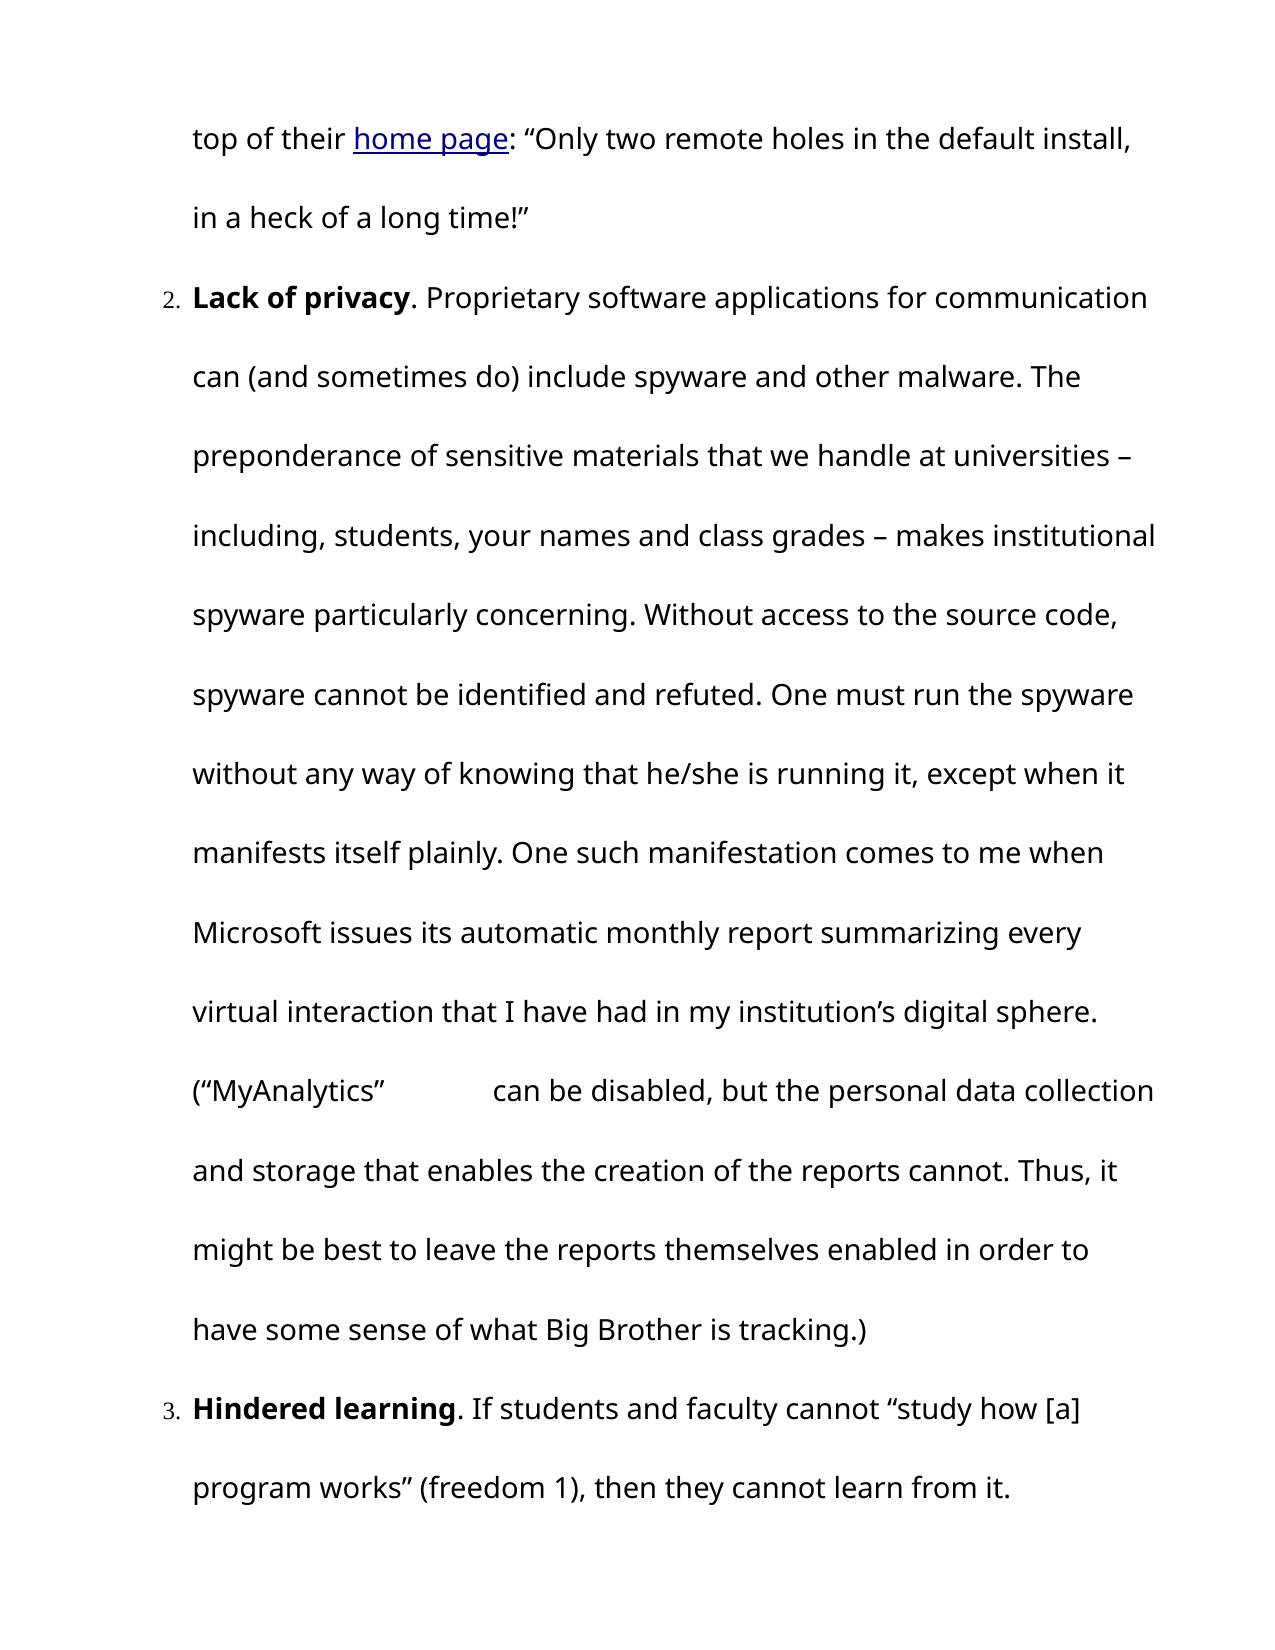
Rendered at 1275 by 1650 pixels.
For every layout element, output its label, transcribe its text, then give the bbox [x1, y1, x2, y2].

list Lack of privacy. Proprietary software applications for communication can (and sometimes do) include spyware and other malware. The preponderance of sensitive materials that we handle at universities – including, students, your names and class grades – makes institutional spyware particularly concerning. Without access to the source code, spyware cannot be identified and refuted. One must run the spyware without any way of knowing that he/she is running it, except when it manifests itself plainly. One such manifestation comes to me when Microsoft issues its automatic monthly report summarizing every virtual interaction that I have had in my institution’s digital sphere. (“MyAnalytics” reports can be disabled, but the personal data collection and storage that enables the creation of the reports cannot. Thus, it might be best to leave the reports themselves enabled in order to have some sense of what Big Brother is tracking.) [162, 277, 1157, 1348]
list top of their home page: “Only two remote holes in the default install, in a heck of a long time!” [162, 118, 1157, 237]
list Hindered learning. If students and faculty cannot “study how [a] program works” (freedom 1), then they cannot learn from it. [162, 1388, 1157, 1507]
